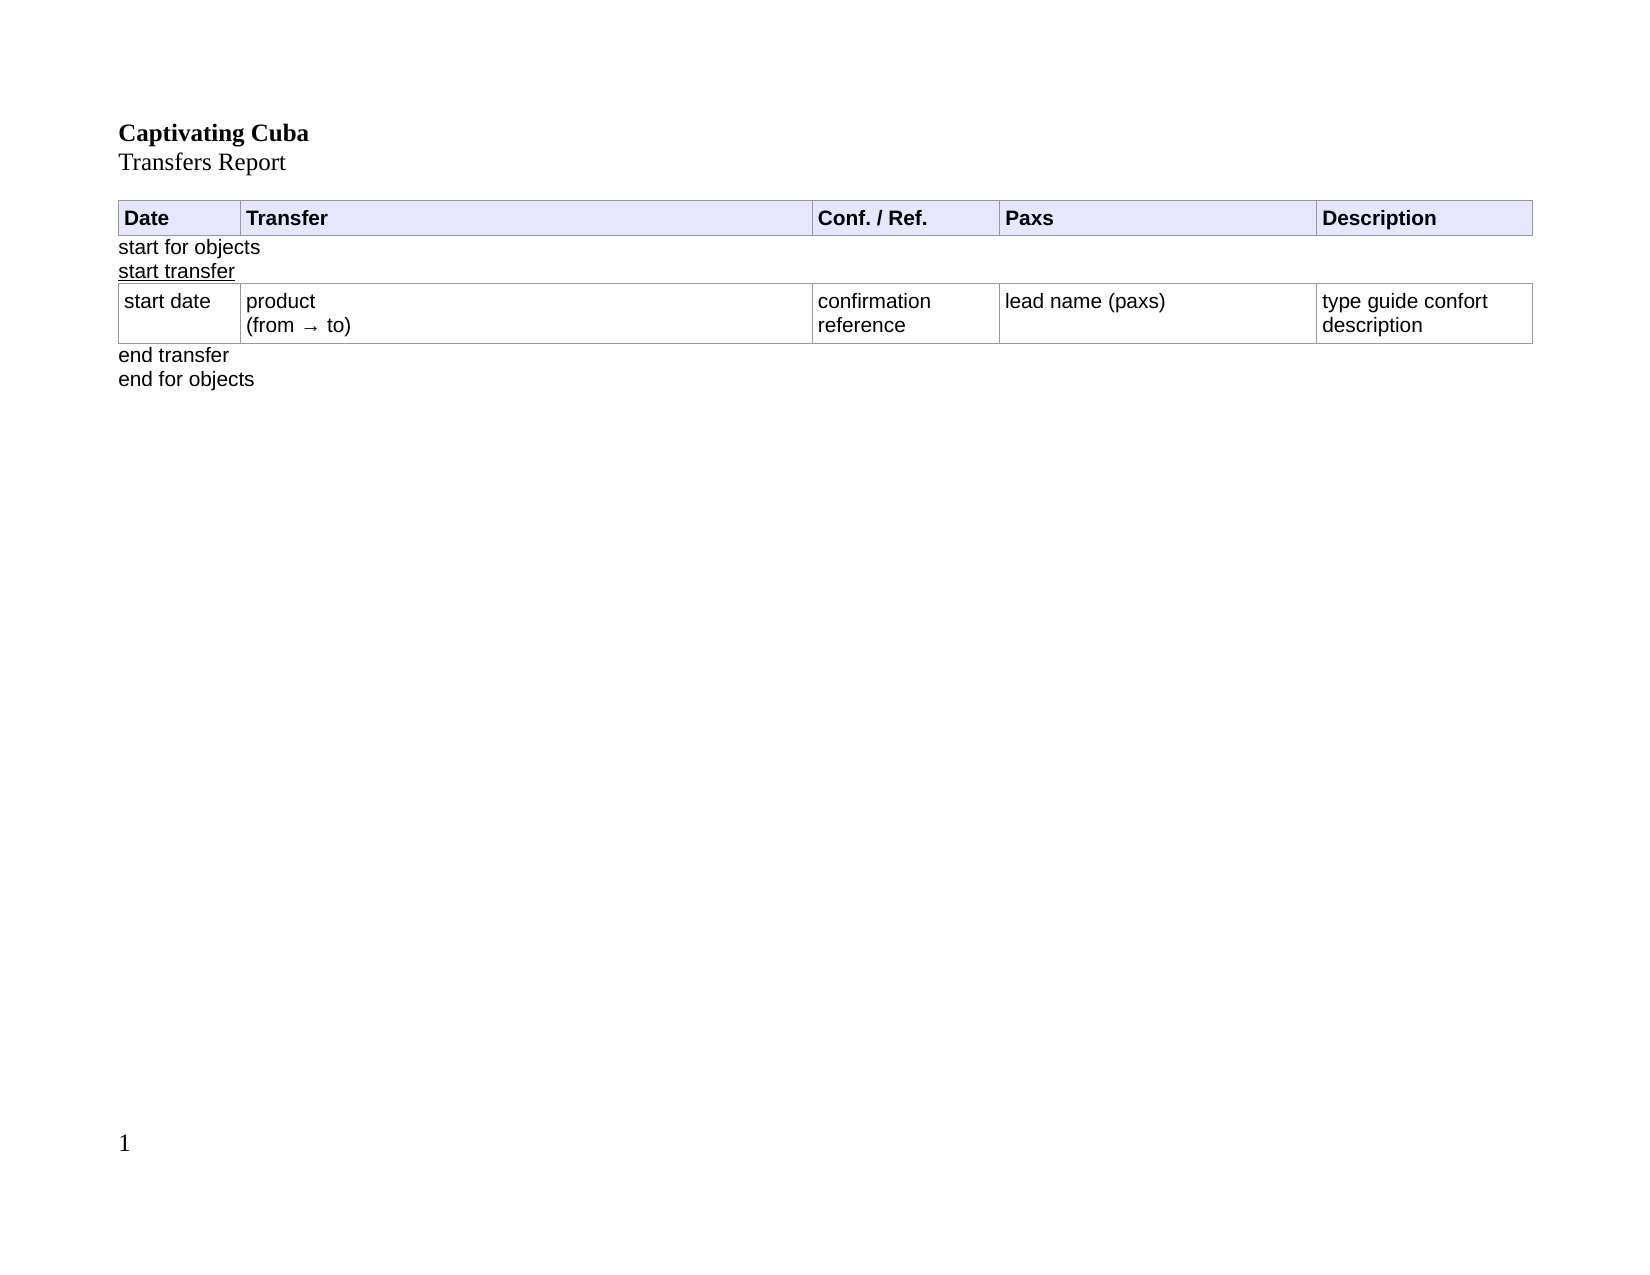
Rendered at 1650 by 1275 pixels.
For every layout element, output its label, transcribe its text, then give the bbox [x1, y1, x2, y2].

table_header start date [119, 284, 240, 343]
table_header confirmation reference [813, 284, 999, 343]
table_header Date [119, 201, 240, 235]
text start transfer [118, 259, 1532, 283]
text Transfers Report [118, 147, 1532, 176]
table_header lead name (paxs) [1000, 284, 1316, 343]
text start for objects [118, 236, 1532, 259]
text Captivating Cuba [118, 118, 1532, 147]
table_header Description [1317, 201, 1532, 235]
table_header Conf. / Ref. [813, 201, 999, 235]
table_header type guide confort description [1317, 284, 1532, 343]
table_header Paxs [1000, 201, 1316, 235]
table_header Transfer [241, 201, 812, 235]
text end transfer [118, 344, 1532, 367]
table_header product (from → to) [241, 284, 812, 343]
text end for objects [118, 367, 1532, 391]
